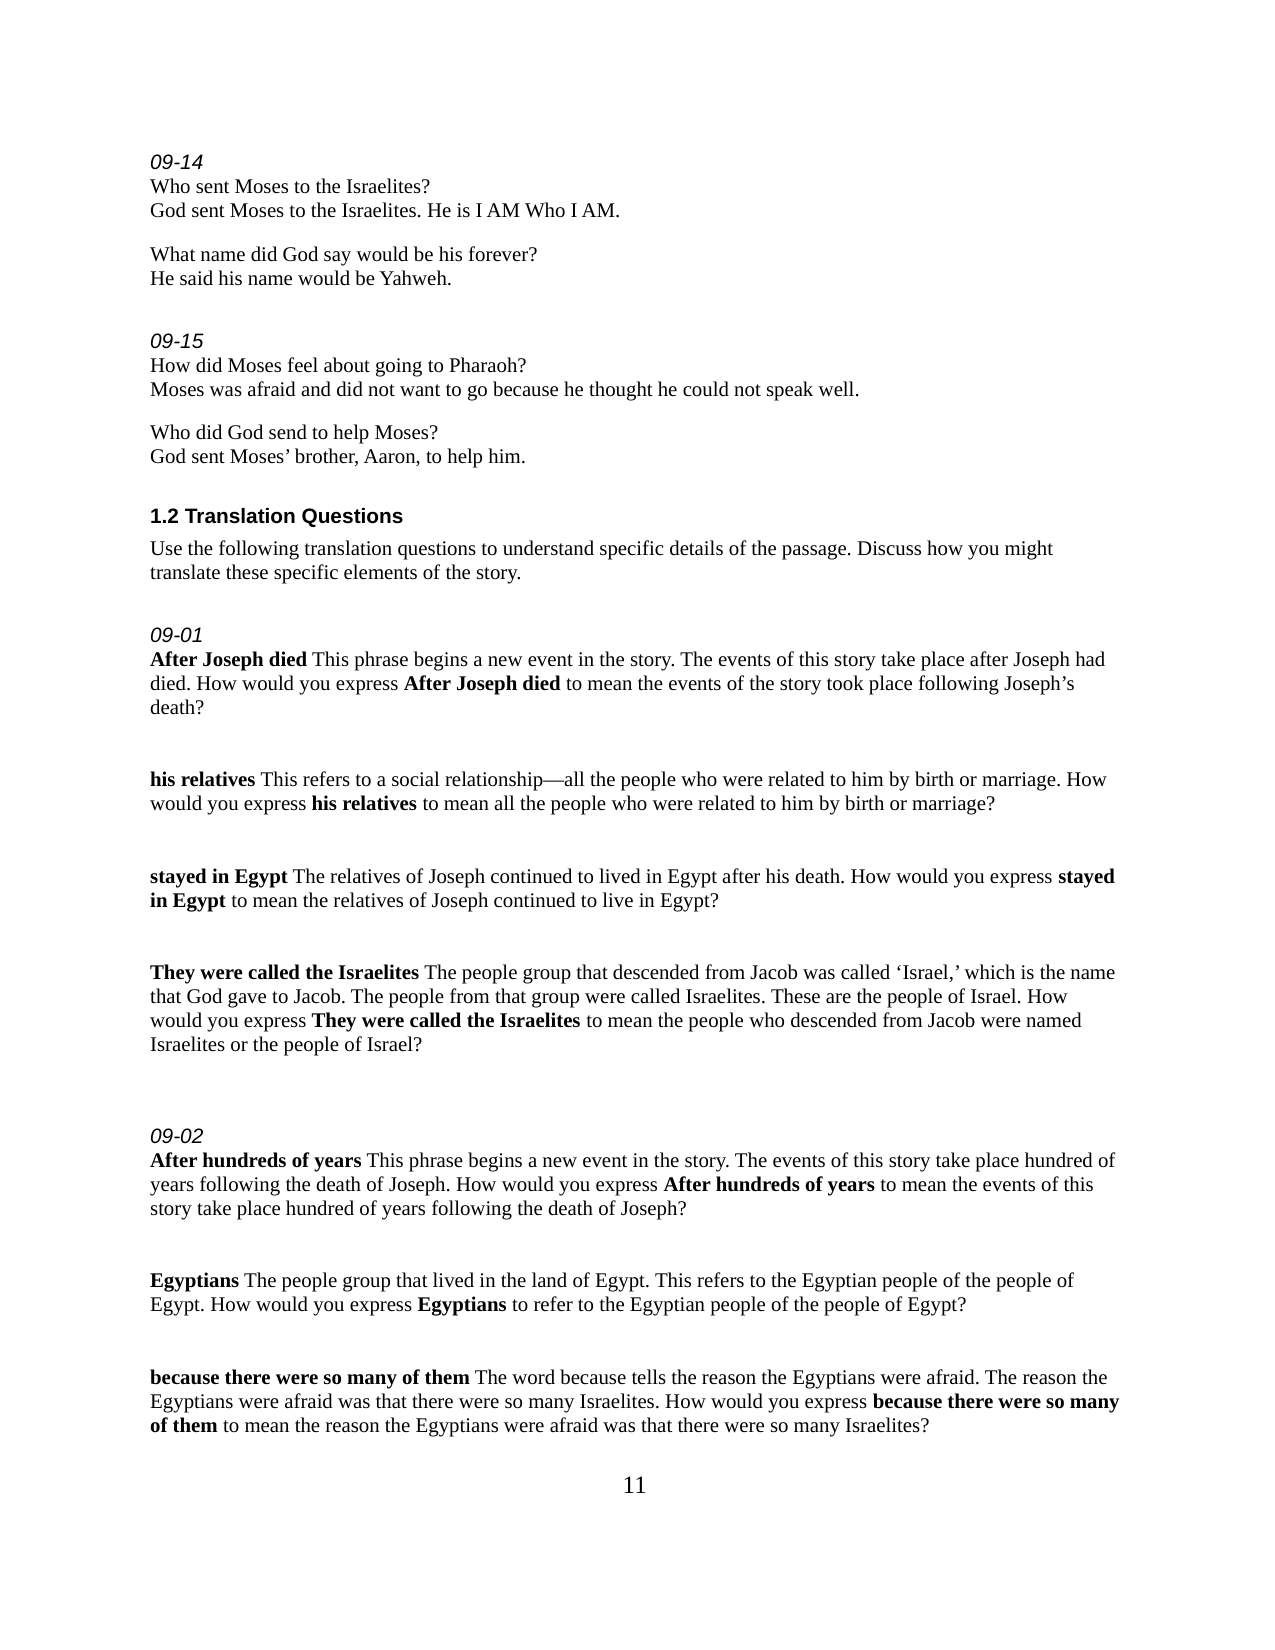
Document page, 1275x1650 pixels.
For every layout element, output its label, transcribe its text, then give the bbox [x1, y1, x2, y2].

text because there were so many of them The word because tells the reason the Egyptians were afraid. The reason the Egyptians were afraid was that there were so many Israelites. How would you express because there were so many of them to mean the reason the Egyptians were afraid was that there were so many Israelites? [150, 1364, 1125, 1437]
subtitle 09-01 [150, 623, 1125, 647]
text After hundreds of years This phrase begins a new event in the story. The events of this story take place hundred of years following the death of Joseph. How would you express After hundreds of years to mean the events of this story take place hundred of years following the death of Joseph? [150, 1148, 1125, 1220]
text What name did God say would be his forever? He said his name would be Yahweh. [150, 242, 1125, 290]
subtitle 1.2 Translation Questions [150, 504, 1125, 528]
text Use the following translation questions to understand specific details of the passage. Discuss how you might translate these specific elements of the story. [150, 536, 1125, 584]
text How did Moses feel about going to Pharaoh? Moses was afraid and did not want to go because he thought he could not speak well. [150, 353, 1125, 401]
text his relatives This refers to a social relationship—all the people who were related to him by birth or marriage. How would you express his relatives to mean all the people who were related to him by birth or marriage? [150, 767, 1125, 815]
subtitle 09-14 [150, 150, 1125, 174]
text Who sent Moses to the Israelites? God sent Moses to the Israelites. He is I AM Who I AM. [150, 174, 1125, 222]
text Egyptians The people group that lived in the land of Egypt. This refers to the Egyptian people of the people of Egypt. How would you express Egyptians to refer to the Egyptian people of the people of Egypt? [150, 1268, 1125, 1316]
text They were called the Israelites The people group that descended from Jacob was called ‘Israel,’ which is the name that God gave to Jacob. The people from that group were called Israelites. These are the people of Israel. How would you express They were called the Israelites to mean the people who descended from Jacob were named Israelites or the people of Israel? [150, 960, 1125, 1056]
subtitle 09-02 [150, 1124, 1125, 1148]
text Who did God send to help Moses? God sent Moses’ brother, Aaron, to help him. [150, 420, 1125, 468]
subtitle 09-15 [150, 329, 1125, 353]
text stayed in Egypt The relatives of Joseph continued to lived in Egypt after his death. How would you express stayed in Egypt to mean the relatives of Joseph continued to live in Egypt? [150, 863, 1125, 912]
text After Joseph died This phrase begins a new event in the story. The events of this story take place after Joseph had died. How would you express After Joseph died to mean the events of the story took place following Joseph’s death? [150, 647, 1125, 719]
